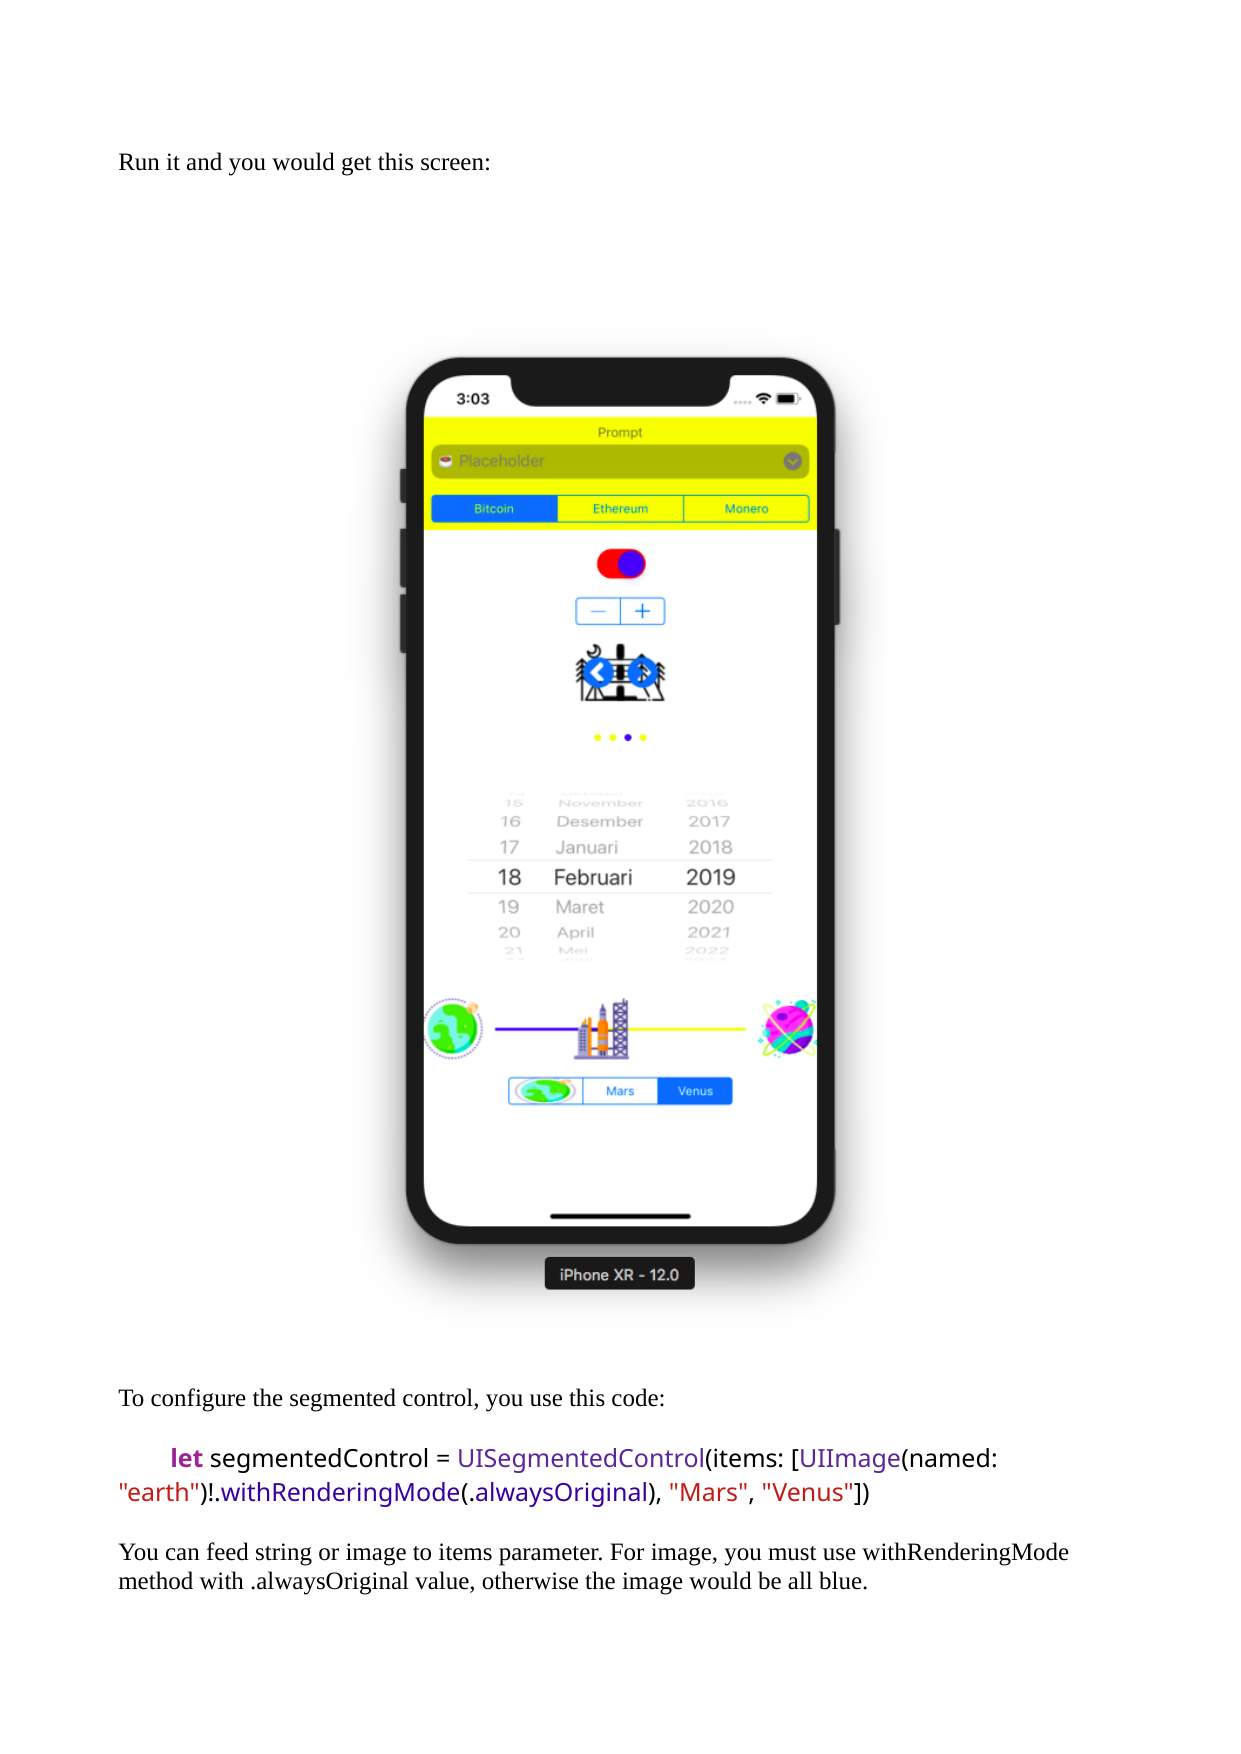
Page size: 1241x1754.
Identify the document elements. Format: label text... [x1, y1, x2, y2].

text To configure the segmented control, you use this code: [118, 1383, 1122, 1412]
text You can feed string or image to items parameter. For image, you must use withRenderingMode method with .alwaysOriginal value, otherwise the image would be all blue. [118, 1537, 1122, 1595]
text let segmentedControl = UISegmentedControl(items: [UIImage(named: "earth")!.withRenderingMode(.alwaysOriginal), "Mars", "Venus"]) [118, 1441, 1122, 1509]
picture [330, 319, 911, 1339]
text Run it and you would get this screen: [118, 147, 1122, 176]
